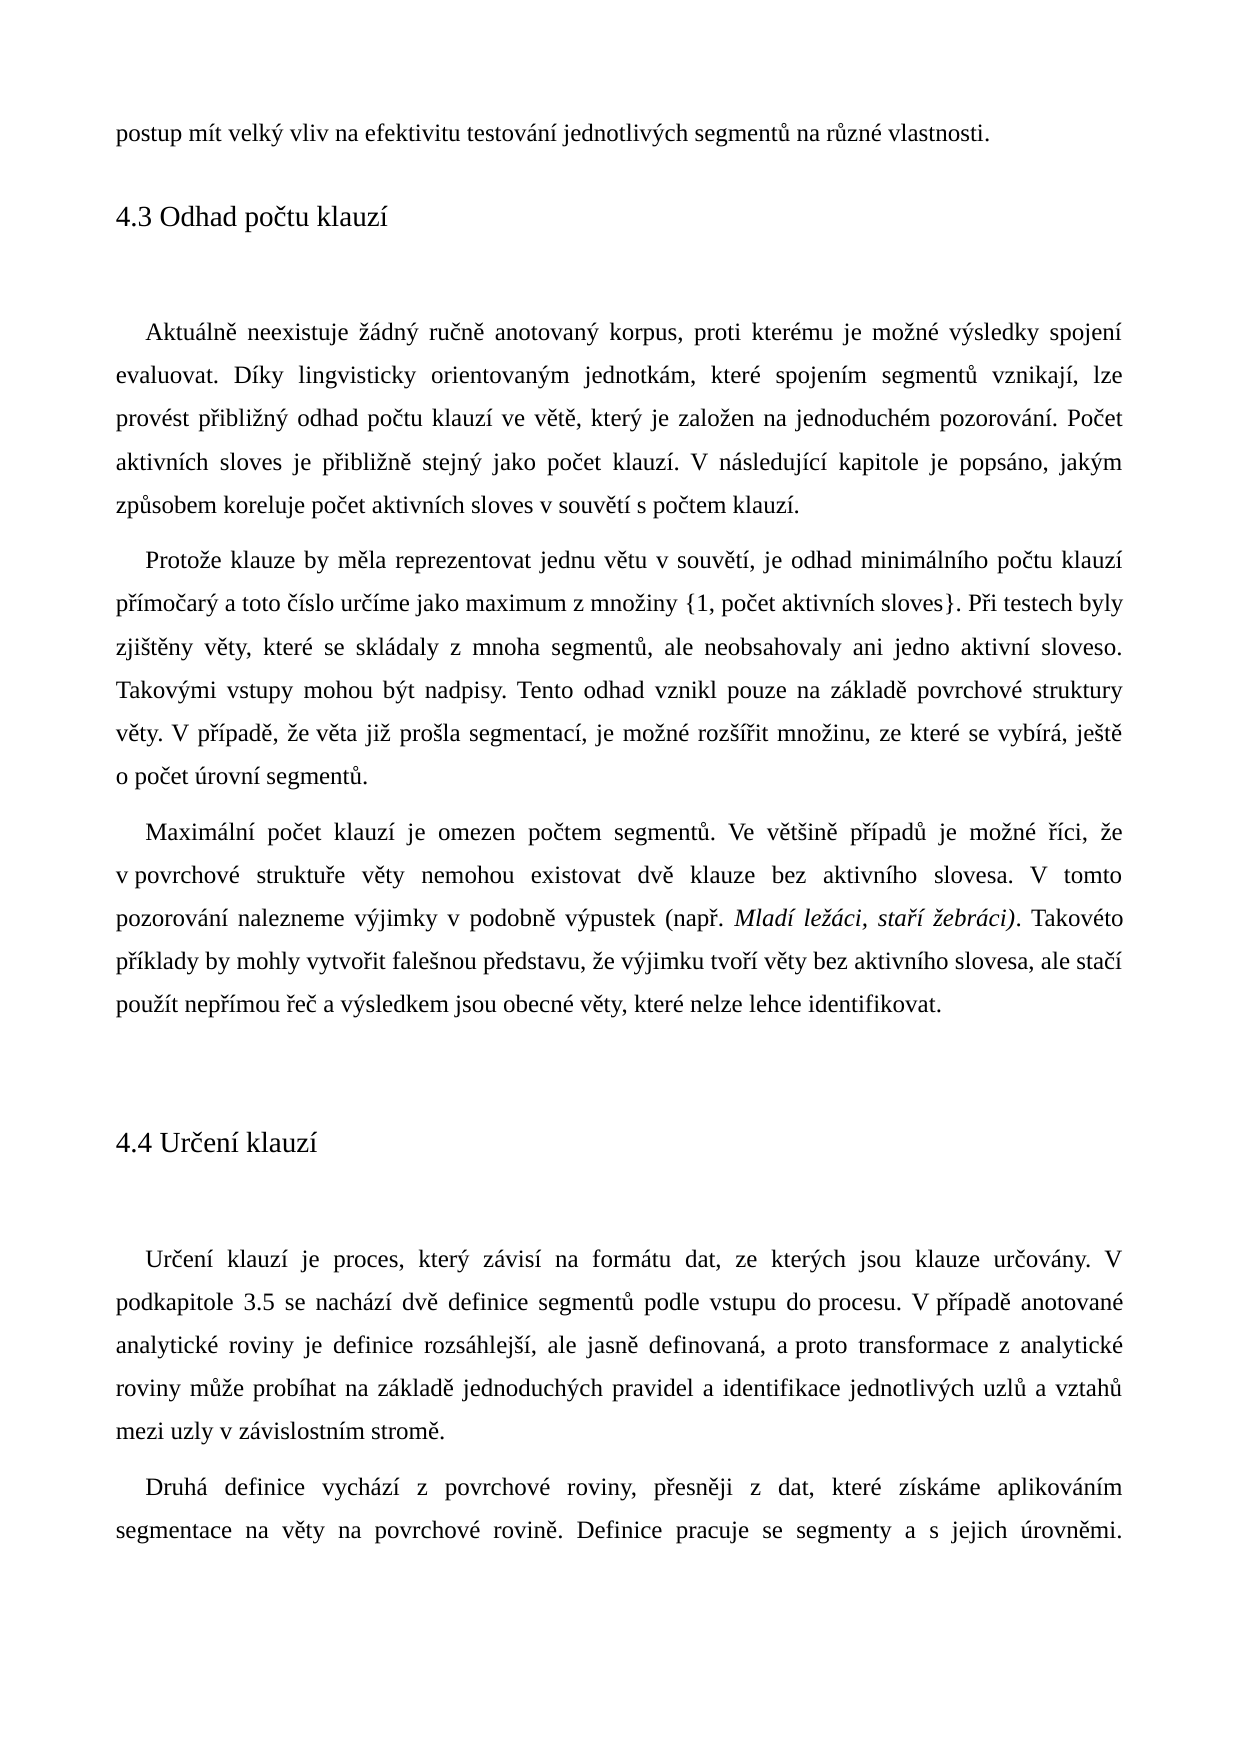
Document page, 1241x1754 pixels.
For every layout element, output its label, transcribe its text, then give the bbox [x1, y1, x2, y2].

text Protože klauze by měla reprezentovat jednu větu v souvětí, je odhad minimálního počtu klauzí přímočarý a toto číslo určíme jako maximum z množiny {1, počet aktivních sloves}. Při testech byly zjištěny věty, které se skládaly z mnoha segmentů, ale neobsahovaly ani jedno aktivní sloveso. Takovými vstupy mohou být nadpisy. Tento odhad vznikl pouze na základě povrchové struktury věty. V případě, že věta již prošla segmentací, je možné rozšířit množinu, ze které se vybírá, ještě o počet úrovní segmentů. [116, 545, 1123, 790]
subtitle Určení klauzí [116, 1125, 1123, 1159]
subtitle Odhad počtu klauzí [116, 199, 1123, 232]
text Aktuálně neexistuje žádný ručně anotovaný korpus, proti kterému je možné výsledky spojení evaluovat. Díky lingvisticky orientovaným jednotkám, které spojením segmentů vznikají, lze provést přibližný odhad počtu klauzí ve větě, který je založen na jednoduchém pozorování. Počet aktivních sloves je přibližně stejný jako počet klauzí. V následující kapitole je popsáno, jakým způsobem koreluje počet aktivních sloves v souvětí s počtem klauzí. [116, 317, 1123, 518]
text Určení klauzí je proces, který závisí na formátu dat, ze kterých jsou klauze určovány. V podkapitole 3.5 se nachází dvě definice segmentů podle vstupu do procesu. V případě anotované analytické roviny je definice rozsáhlejší, ale jasně definovaná, a proto transformace z analytické roviny může probíhat na základě jednoduchých pravidel a identifikace jednotlivých uzlů a vztahů mezi uzly v závislostním stromě. [116, 1244, 1123, 1445]
text Maximální počet klauzí je omezen počtem segmentů. Ve většině případů je možné říci, že v povrchové struktuře věty nemohou existovat dvě klauze bez aktivního slovesa. V tomto pozorování nalezneme výjimky v podobně výpustek (např. Mladí ležáci, staří žebráci). Takovéto příklady by mohly vytvořit falešnou představu, že výjimku tvoří věty bez aktivního slovesa, ale stačí použít nepřímou řeč a výsledkem jsou obecné věty, které nelze lehce identifikovat. [116, 817, 1123, 1018]
text Druhá definice vychází z povrchové roviny, přesněji z dat, které získáme aplikováním segmentace na věty na povrchové rovině. Definice pracuje se segmenty a s jejich úrovněmi. [116, 1472, 1123, 1544]
text postup mít velký vliv na efektivitu testování jednotlivých segmentů na různé vlastnosti. [116, 118, 1123, 147]
